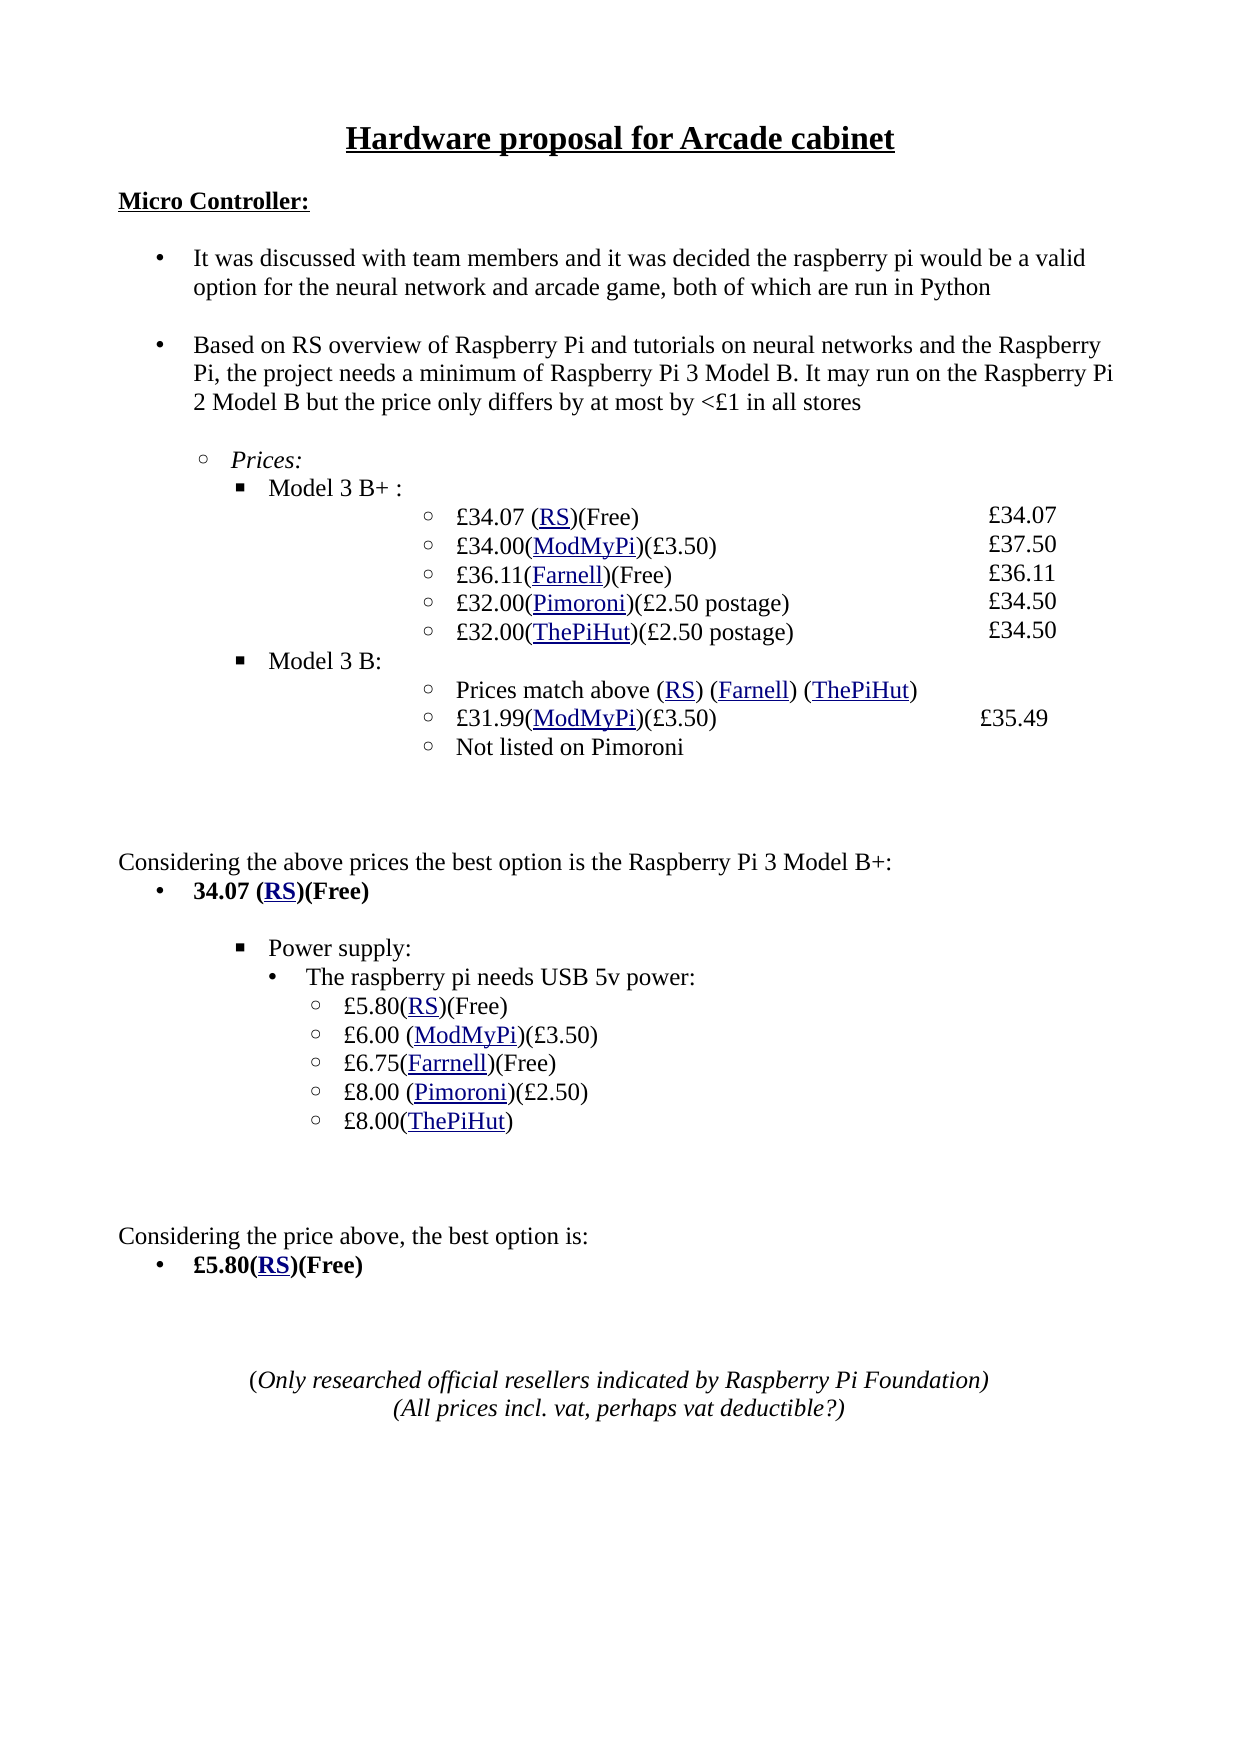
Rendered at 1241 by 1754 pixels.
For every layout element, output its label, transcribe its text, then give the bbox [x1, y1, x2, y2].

list £36.11(Farnell)(Free) [418, 560, 1122, 588]
list £31.99(ModMyPi)(£3.50) £35.49 [418, 703, 1122, 732]
list Power supply: [231, 933, 1122, 962]
text (Only researched official resellers indicated by Raspberry Pi Foundation) [118, 1365, 1122, 1393]
list £8.00 (Pimoroni)(£2.50) [306, 1077, 1122, 1106]
text Considering the price above, the best option is: [118, 1221, 1122, 1250]
text Considering the above prices the best option is the Raspberry Pi 3 Model B+: [118, 847, 1122, 876]
list £34.00(ModMyPi)(£3.50) [418, 531, 1122, 560]
text Micro Controller: [118, 186, 1122, 215]
list £5.80(RS)(Free) [306, 991, 1122, 1020]
list Model 3 B: [231, 646, 1122, 675]
list £6.00 (ModMyPi)(£3.50) [306, 1020, 1122, 1048]
list Prices: [193, 445, 1122, 473]
list Prices match above (RS) (Farnell) (ThePiHut) [418, 675, 1122, 703]
list The raspberry pi needs USB 5v power: [268, 962, 1122, 991]
list Based on RS overview of Raspberry Pi and tutorials on neural networks and the Raspberry Pi, the project needs a minimum of Raspberry Pi 3 Model B. It may run on the Raspberry Pi 2 Model B but the price only differs by at most by <£1 in all stores [156, 330, 1122, 416]
text (All prices incl. vat, perhaps vat deductible?) [118, 1393, 1122, 1422]
list It was discussed with team members and it was decided the raspberry pi would be a valid option for the neural network and arcade game, both of which are run in Python [156, 243, 1122, 301]
list £8.00(ThePiHut) [306, 1106, 1122, 1135]
list £32.00(Pimoroni)(£2.50 postage) [418, 588, 1122, 617]
list Not listed on Pimoroni [418, 732, 1122, 761]
list £32.00(ThePiHut)(£2.50 postage) [418, 617, 1122, 646]
list 34.07 (RS)(Free) [156, 876, 1122, 905]
list £34.07 (RS)(Free) [418, 502, 1122, 531]
list Model 3 B+ : [231, 473, 1122, 502]
list £6.75(Farrnell)(Free) [306, 1048, 1122, 1077]
list £5.80(RS)(Free) [156, 1250, 1122, 1278]
